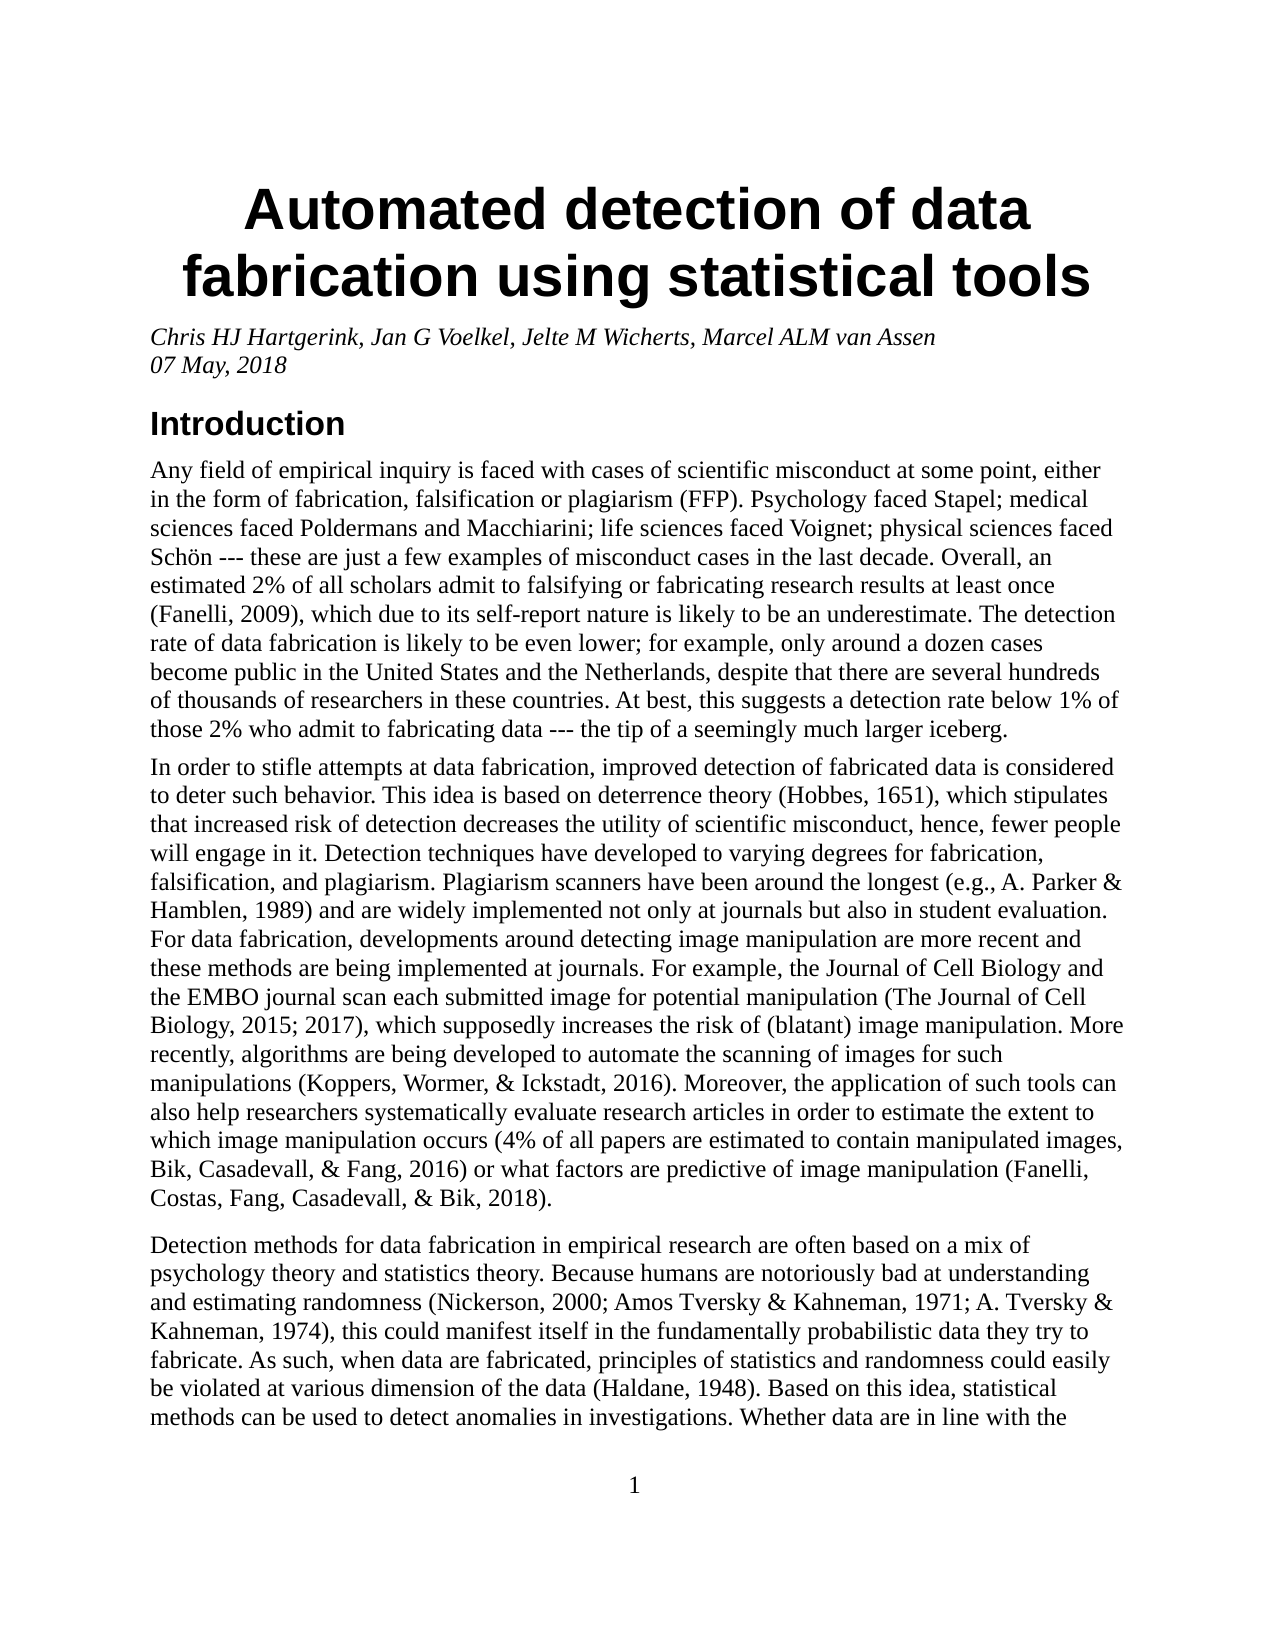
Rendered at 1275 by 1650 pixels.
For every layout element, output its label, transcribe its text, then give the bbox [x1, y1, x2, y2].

title Automated detection of data fabrication using statistical tools [150, 175, 1125, 309]
text Detection methods for data fabrication in empirical research are often based on a mix of psychology theory and statistics theory. Because humans are notoriously bad at understanding and estimating randomness (Nickerson, 2000; Amos Tversky & Kahneman, 1971; A. Tversky & Kahneman, 1974), this could manifest itself in the fundamentally probabilistic data they try to fabricate. As such, when data are fabricated, principles of statistics and randomness could easily be violated at various dimension of the data (Haldane, 1948). Based on this idea, statistical methods can be used to detect anomalies in investigations. Whether data are in line with the [150, 1230, 1125, 1431]
subtitle Introduction [150, 404, 1125, 443]
text 07 May, 2018 [150, 350, 1125, 379]
text Chris HJ Hartgerink, Jan G Voelkel, Jelte M Wicherts, Marcel ALM van Assen [150, 322, 1125, 350]
text Any field of empirical inquiry is faced with cases of scientific misconduct at some point, either in the form of fabrication, falsification or plagiarism (FFP). Psychology faced Stapel; medical sciences faced Poldermans and Macchiarini; life sciences faced Voignet; physical sciences faced Schön --- these are just a few examples of misconduct cases in the last decade. Overall, an estimated 2% of all scholars admit to falsifying or fabricating research results at least once (Fanelli, 2009), which due to its self-report nature is likely to be an underestimate. The detection rate of data fabrication is likely to be even lower; for example, only around a dozen cases become public in the United States and the Netherlands, despite that there are several hundreds of thousands of researchers in these countries. At best, this suggests a detection rate below 1% of those 2% who admit to fabricating data --- the tip of a seemingly much larger iceberg. [150, 455, 1125, 743]
text In order to stifle attempts at data fabrication, improved detection of fabricated data is considered to deter such behavior. This idea is based on deterrence theory (Hobbes, 1651), which stipulates that increased risk of detection decreases the utility of scientific misconduct, hence, fewer people will engage in it. Detection techniques have developed to varying degrees for fabrication, falsification, and plagiarism. Plagiarism scanners have been around the longest (e.g., A. Parker & Hamblen, 1989) and are widely implemented not only at journals but also in student evaluation. For data fabrication, developments around detecting image manipulation are more recent and these methods are being implemented at journals. For example, the Journal of Cell Biology and the EMBO journal scan each submitted image for potential manipulation (The Journal of Cell Biology, 2015; 2017), which supposedly increases the risk of (blatant) image manipulation. More recently, algorithms are being developed to automate the scanning of images for such manipulations (Koppers, Wormer, & Ickstadt, 2016). Moreover, the application of such tools can also help researchers systematically evaluate research articles in order to estimate the extent to which image manipulation occurs (4% of all papers are estimated to contain manipulated images, Bik, Casadevall, & Fang, 2016) or what factors are predictive of image manipulation (Fanelli, Costas, Fang, Casadevall, & Bik, 2018). [150, 752, 1125, 1212]
